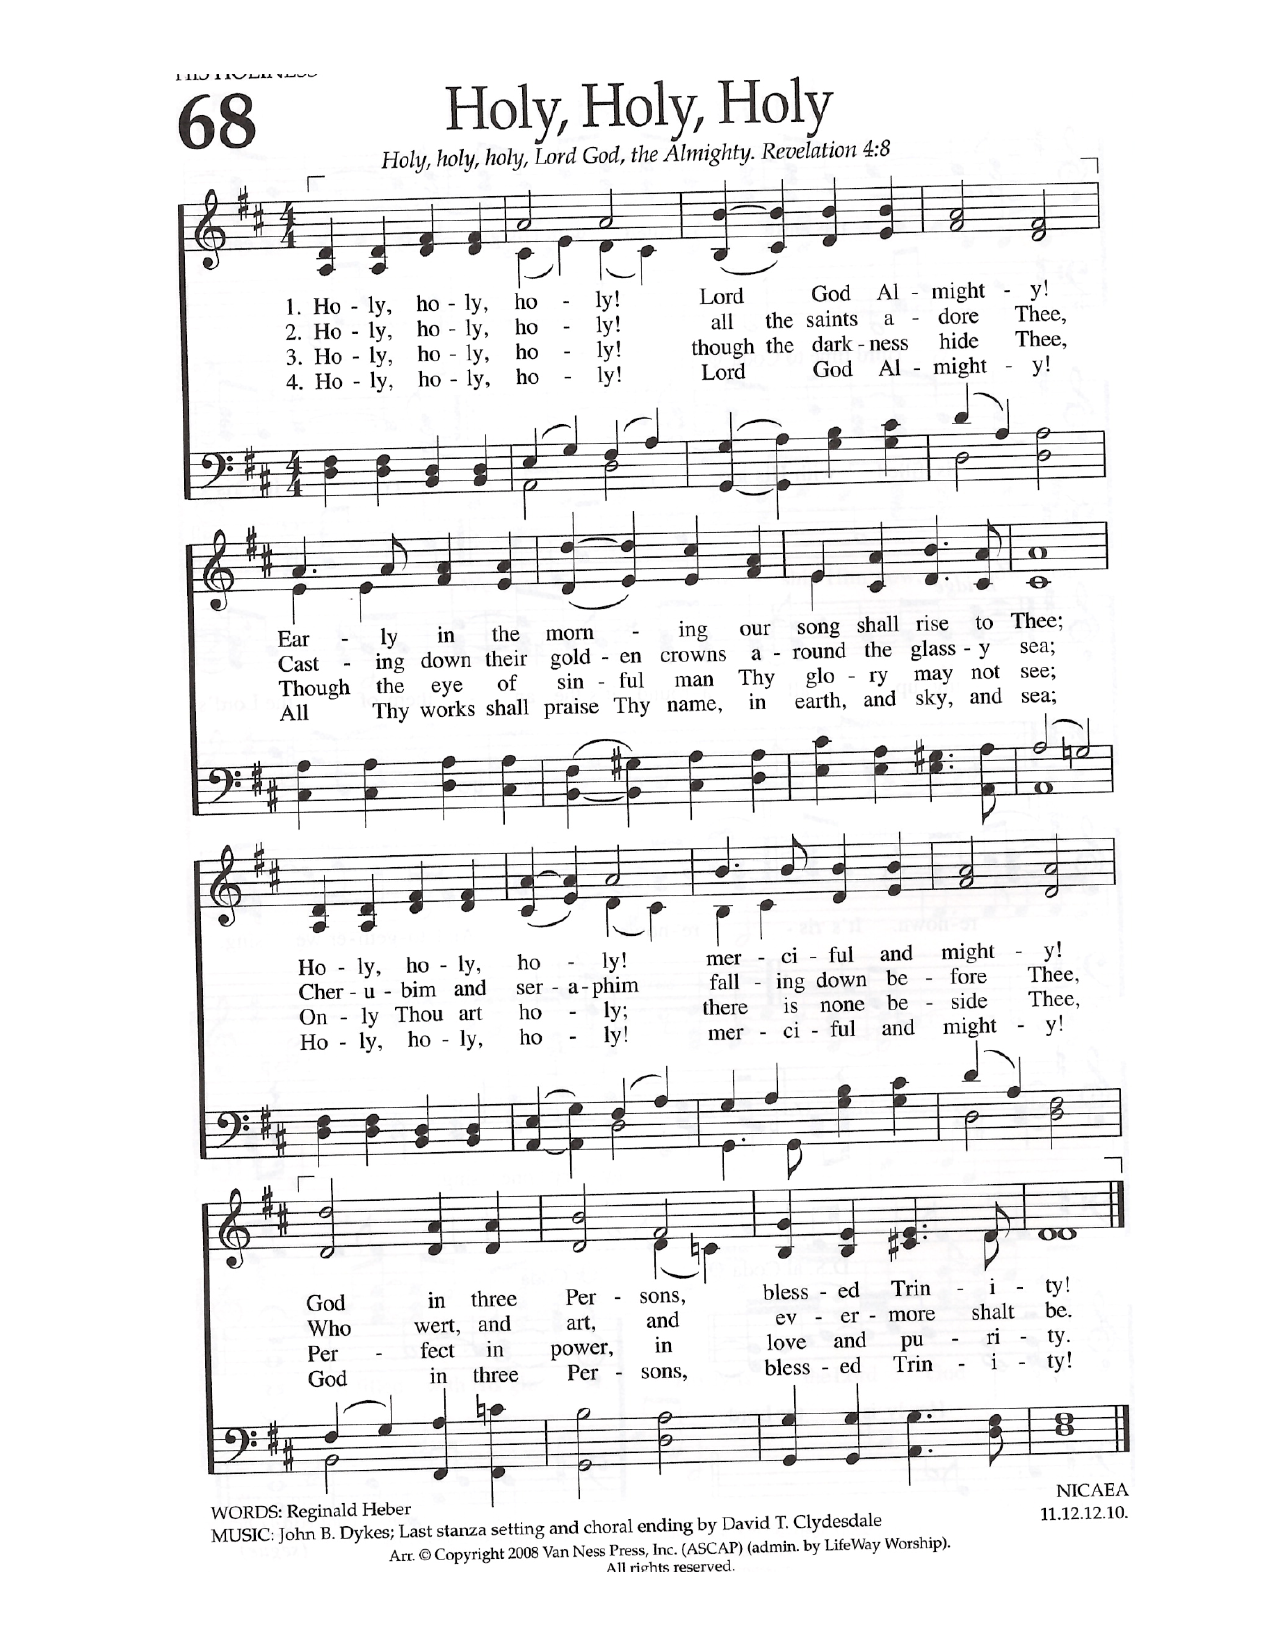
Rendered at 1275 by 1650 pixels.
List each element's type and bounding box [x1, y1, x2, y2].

picture [175, 74, 919, 979]
